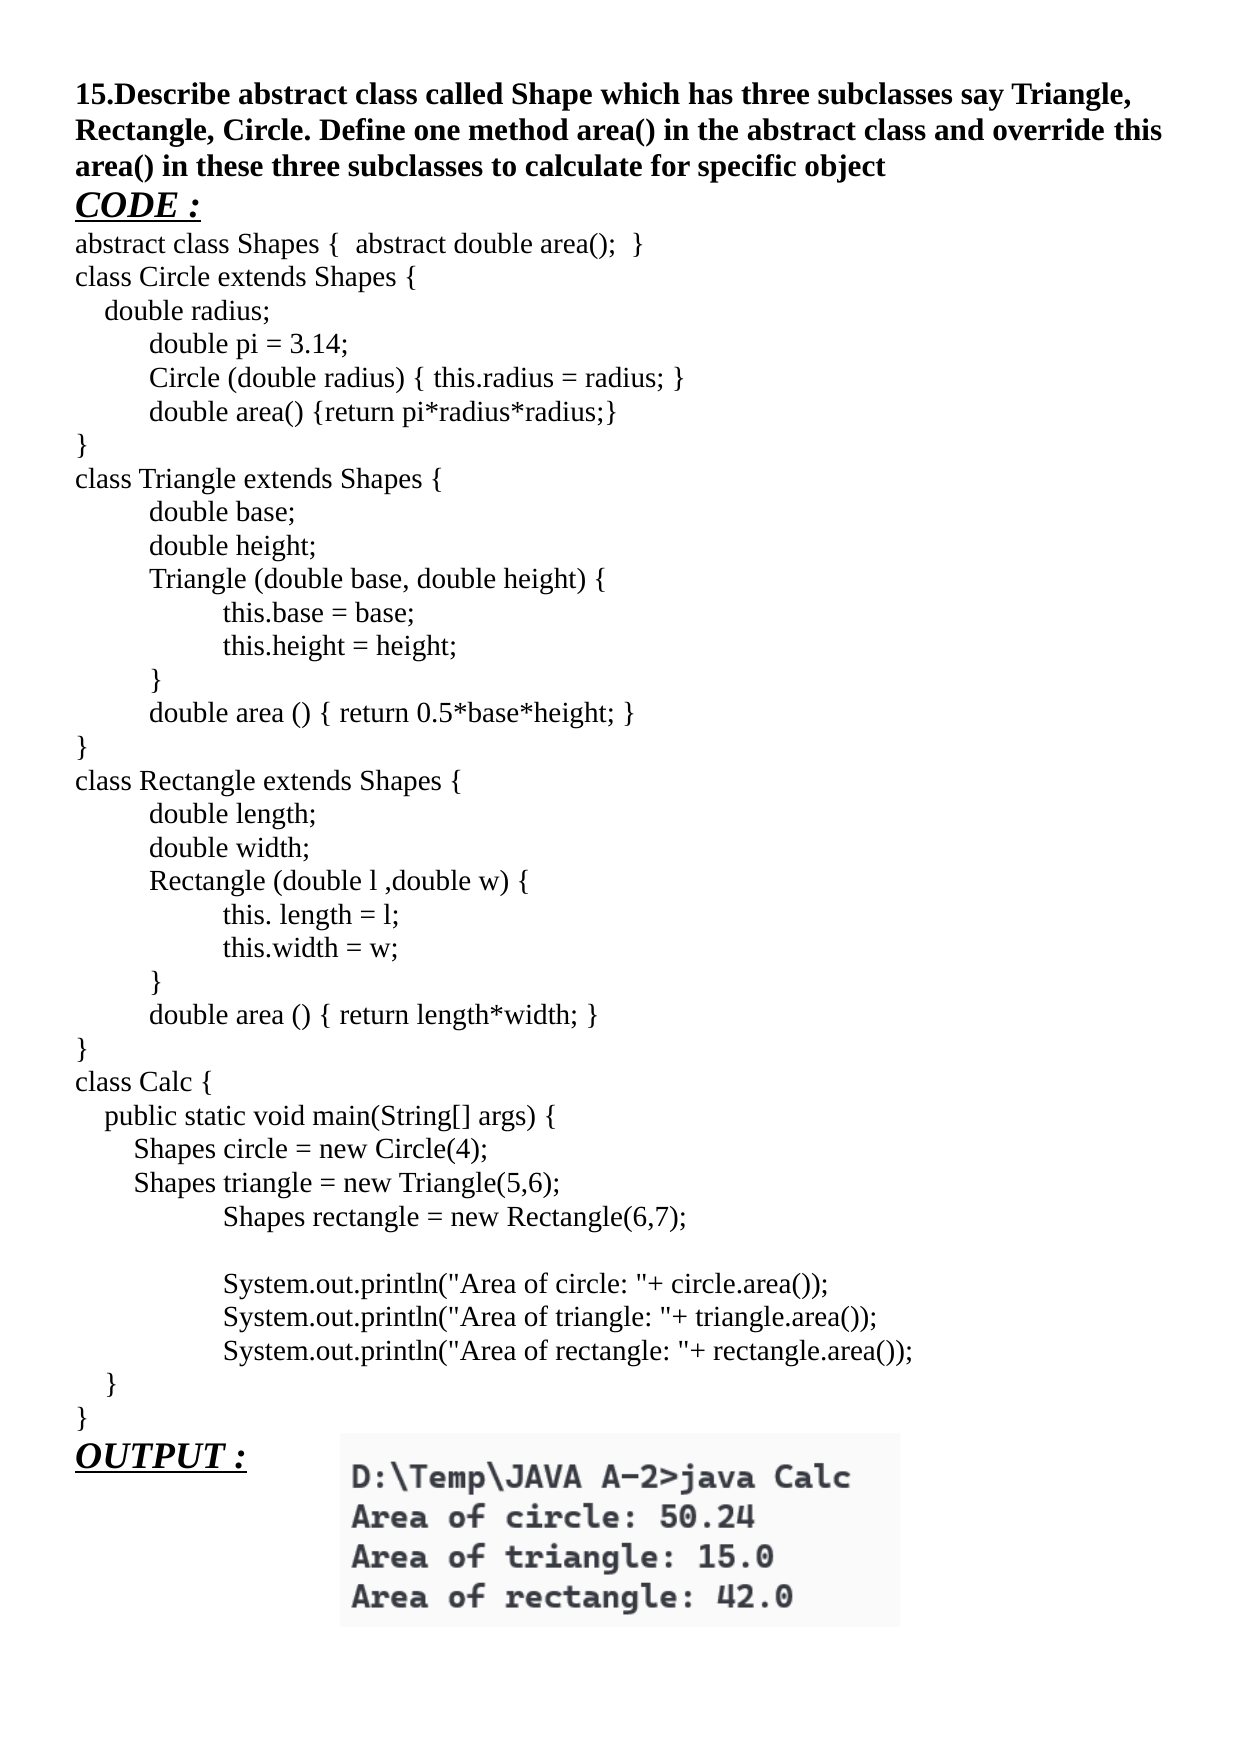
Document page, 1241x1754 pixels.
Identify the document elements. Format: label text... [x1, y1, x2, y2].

text public static void main(String[] args) { [75, 1098, 1165, 1132]
text System.out.println("Area of rectangle: "+ rectangle.area()); [75, 1333, 1165, 1366]
text double radius; [75, 293, 1165, 327]
text class Calc { [75, 1064, 1165, 1098]
text System.out.println("Area of circle: "+ circle.area()); [75, 1266, 1165, 1299]
text class Rectangle extends Shapes { [75, 763, 1165, 796]
text double length; [75, 796, 1165, 830]
text Circle (double radius) { this.radius = radius; } [75, 360, 1165, 394]
text System.out.println("Area of triangle: "+ triangle.area()); [75, 1299, 1165, 1333]
text 15.Describe abstract class called Shape which has three subclasses say Triangle, Rectangle, Circle. Define one method area() in the abstract class and override this area() in these three subclasses to calculate for specific object [75, 75, 1165, 183]
text } [75, 964, 1165, 997]
text abstract class Shapes { abstract double area(); } [75, 226, 1165, 259]
text class Triangle extends Shapes { [75, 461, 1165, 494]
text class Circle extends Shapes { [75, 259, 1165, 293]
text this. length = l; [75, 897, 1165, 930]
text double base; [75, 494, 1165, 528]
picture [339, 1433, 901, 1627]
text } [75, 1031, 1165, 1064]
text Rectangle (double l ,double w) { [75, 863, 1165, 897]
text double area() {return pi*radius*radius;} [75, 394, 1165, 427]
text } [75, 427, 1165, 461]
text double area () { return 0.5*base*height; } [75, 696, 1165, 729]
text Shapes rectangle = new Rectangle(6,7); [75, 1199, 1165, 1232]
text double pi = 3.14; [75, 327, 1165, 360]
text } [75, 1400, 1165, 1433]
text this.base = base; [75, 595, 1165, 628]
text [901, 1433, 1165, 1477]
text this.height = height; [75, 628, 1165, 662]
text OUTPUT : [75, 1433, 339, 1477]
text double width; [75, 830, 1165, 863]
text Shapes triangle = new Triangle(5,6); [75, 1165, 1165, 1199]
text } [75, 729, 1165, 763]
text double area () { return length*width; } [75, 997, 1165, 1031]
text double height; [75, 528, 1165, 561]
text Triangle (double base, double height) { [75, 561, 1165, 595]
text this.width = w; [75, 930, 1165, 964]
text Shapes circle = new Circle(4); [75, 1132, 1165, 1165]
text CODE : [75, 183, 1165, 226]
text } [75, 662, 1165, 696]
text } [75, 1366, 1165, 1400]
